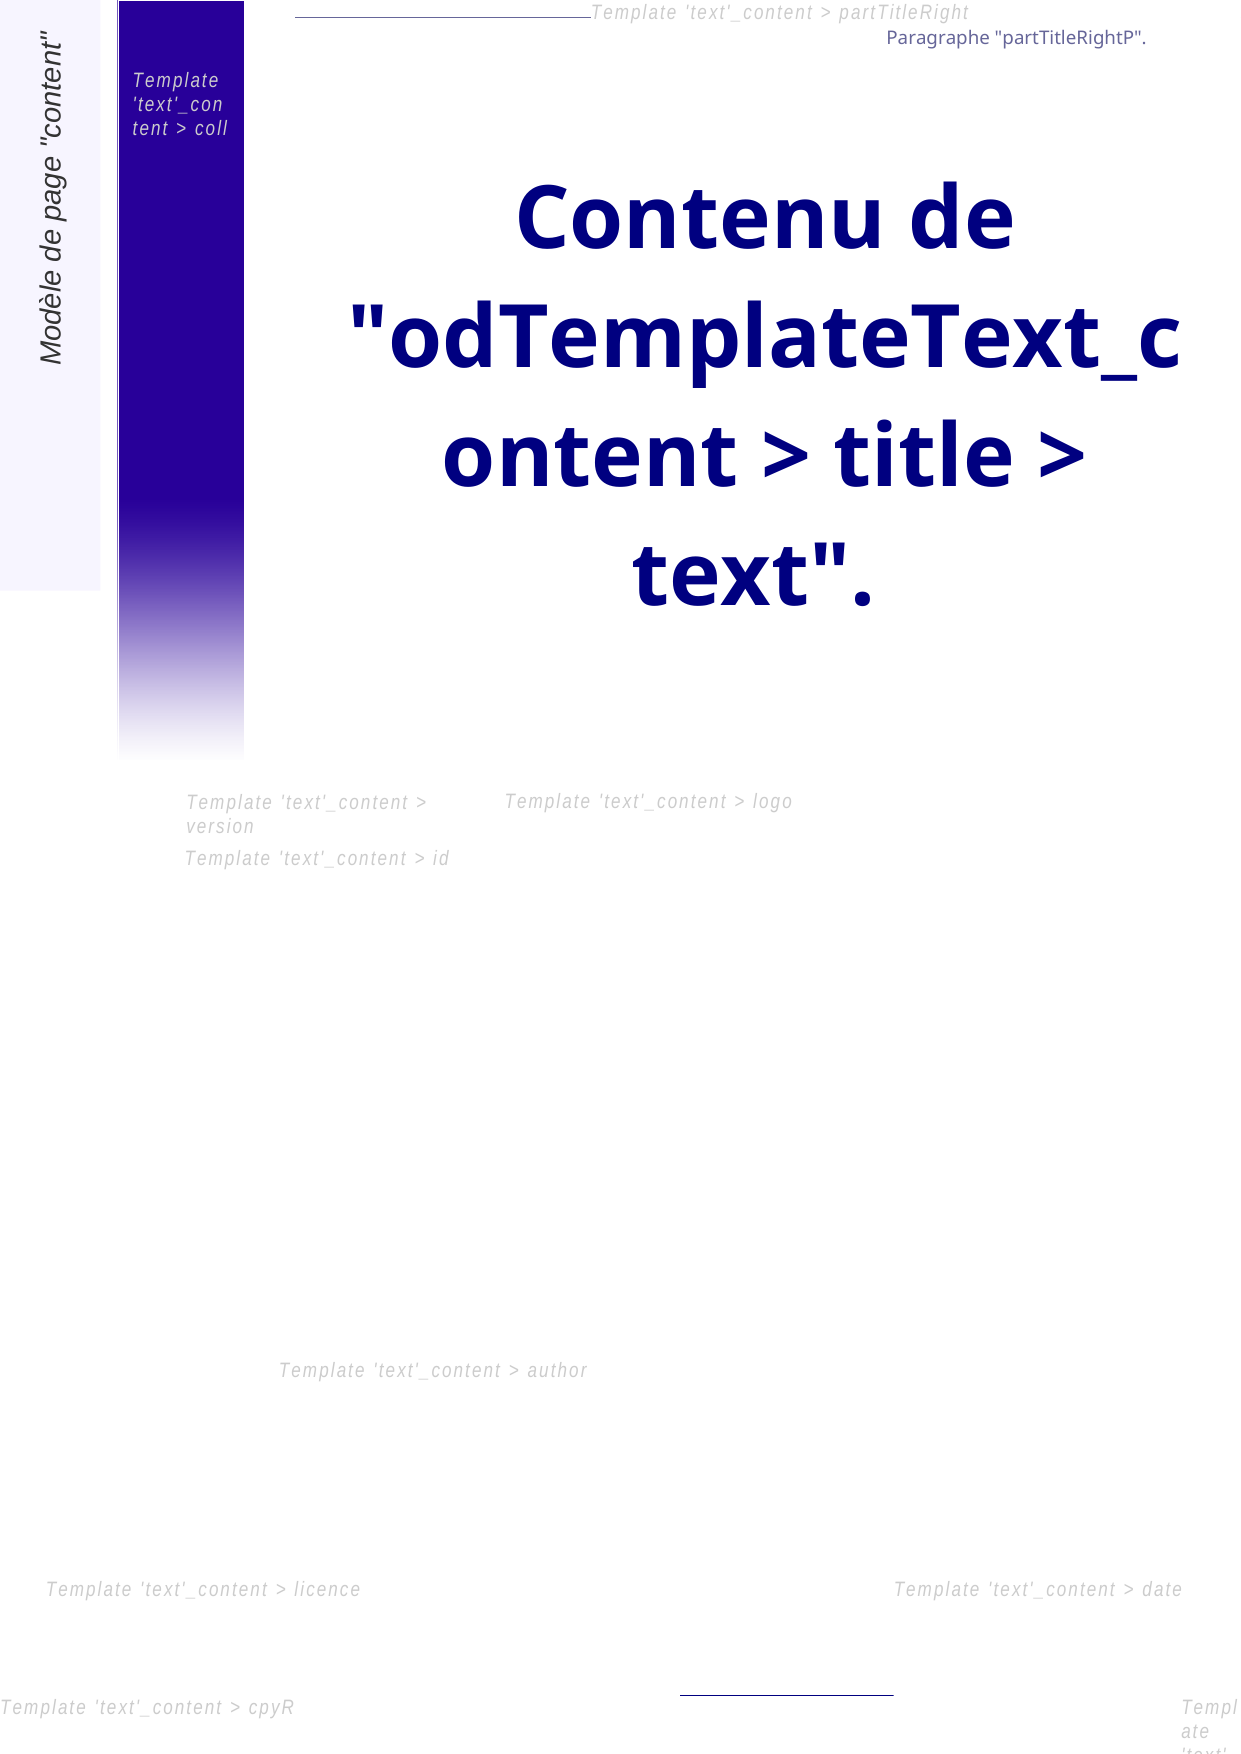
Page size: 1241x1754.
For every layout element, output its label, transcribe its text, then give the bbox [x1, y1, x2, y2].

title Modèle de page "content" [0, 29, 100, 366]
picture [119, 1, 244, 760]
text Template 'text'_content > logo [504, 789, 1161, 813]
text Template 'text'_content > version [186, 789, 481, 836]
text Template 'text'_content > author [279, 1358, 962, 1382]
title Contenu de "odTemplateText_content > title > text". [327, 155, 1202, 631]
text Template 'text'_content > date [893, 1577, 1189, 1601]
text Template 'text'_content > coll [132, 68, 229, 140]
text Template 'text'_content > licence [46, 1577, 680, 1601]
text Template 'text'_content > id [184, 846, 479, 869]
